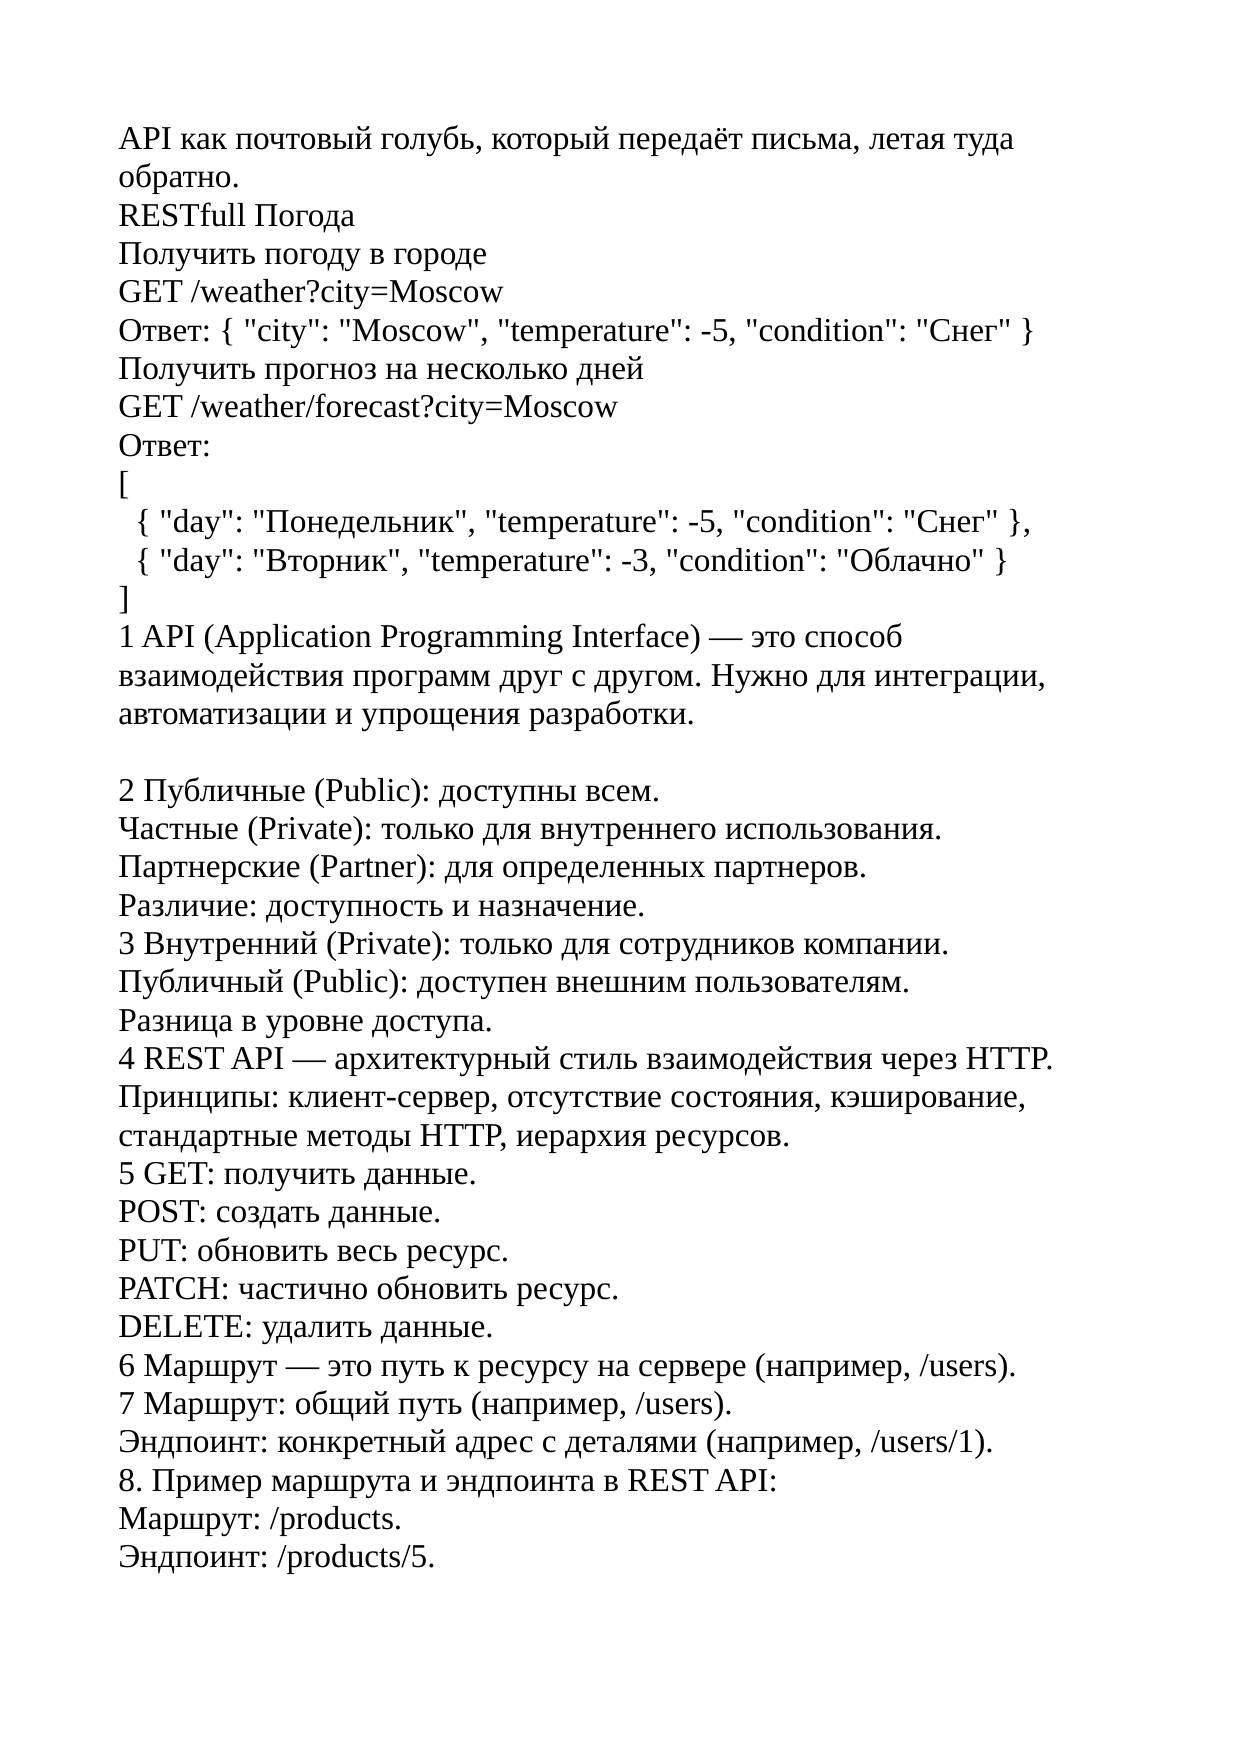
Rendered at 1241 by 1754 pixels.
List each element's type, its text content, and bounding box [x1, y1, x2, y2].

text DELETE: удалить данные. [118, 1306, 1122, 1345]
text RESTfull Погода [118, 195, 1122, 233]
text POST: создать данные. [118, 1191, 1122, 1230]
text 1 API (Application Programming Interface) — это способ взаимодействия программ друг с другом. Нужно для интеграции, автоматизации и упрощения разработки. [118, 616, 1122, 731]
text Эндпоинт: /products/5. [118, 1536, 1122, 1575]
text PUT: обновить весь ресурс. [118, 1230, 1122, 1268]
text Различие: доступность и назначение. [118, 885, 1122, 923]
text 4 REST API — архитектурный стиль взаимодействия через HTTP. [118, 1038, 1122, 1076]
text Разница в уровне доступа. [118, 1000, 1122, 1038]
text 5 GET: получить данные. [118, 1153, 1122, 1191]
text Получить погоду в городе [118, 233, 1122, 271]
text PATCH: частично обновить ресурс. [118, 1268, 1122, 1306]
text Частные (Private): только для внутреннего использования. [118, 808, 1122, 846]
text { "day": "Понедельник", "temperature": -5, "condition": "Снег" }, [118, 501, 1122, 540]
text GET /weather?city=Moscow [118, 271, 1122, 310]
text { "day": "Вторник", "temperature": -3, "condition": "Облачно" } [118, 540, 1122, 578]
text Получить прогноз на несколько дней [118, 348, 1122, 386]
text 2 Публичные (Public): доступны всем. [118, 770, 1122, 808]
text 8. Пример маршрута и эндпоинта в REST API: [118, 1460, 1122, 1498]
text Ответ: { "city": "Moscow", "temperature": -5, "condition": "Снег" } [118, 310, 1122, 348]
text Публичный (Public): доступен внешним пользователям. [118, 961, 1122, 1000]
text Эндпоинт: конкретный адрес с деталями (например, /users/1). [118, 1421, 1122, 1460]
text API как почтовый голубь, который передаёт письма, летая туда обратно. [118, 118, 1122, 195]
text ] [118, 578, 1122, 616]
text GET /weather/forecast?city=Moscow [118, 386, 1122, 425]
text [ [118, 463, 1122, 501]
text 7 Маршрут: общий путь (например, /users). [118, 1383, 1122, 1421]
text Маршрут: /products. [118, 1498, 1122, 1536]
text Партнерские (Partner): для определенных партнеров. [118, 846, 1122, 885]
text Принципы: клиент-сервер, отсутствие состояния, кэширование, стандартные методы HTTP, иерархия ресурсов. [118, 1076, 1122, 1153]
text Ответ: [118, 425, 1122, 463]
text 6 Маршрут — это путь к ресурсу на сервере (например, /users). [118, 1345, 1122, 1383]
text 3 Внутренний (Private): только для сотрудников компании. [118, 923, 1122, 961]
